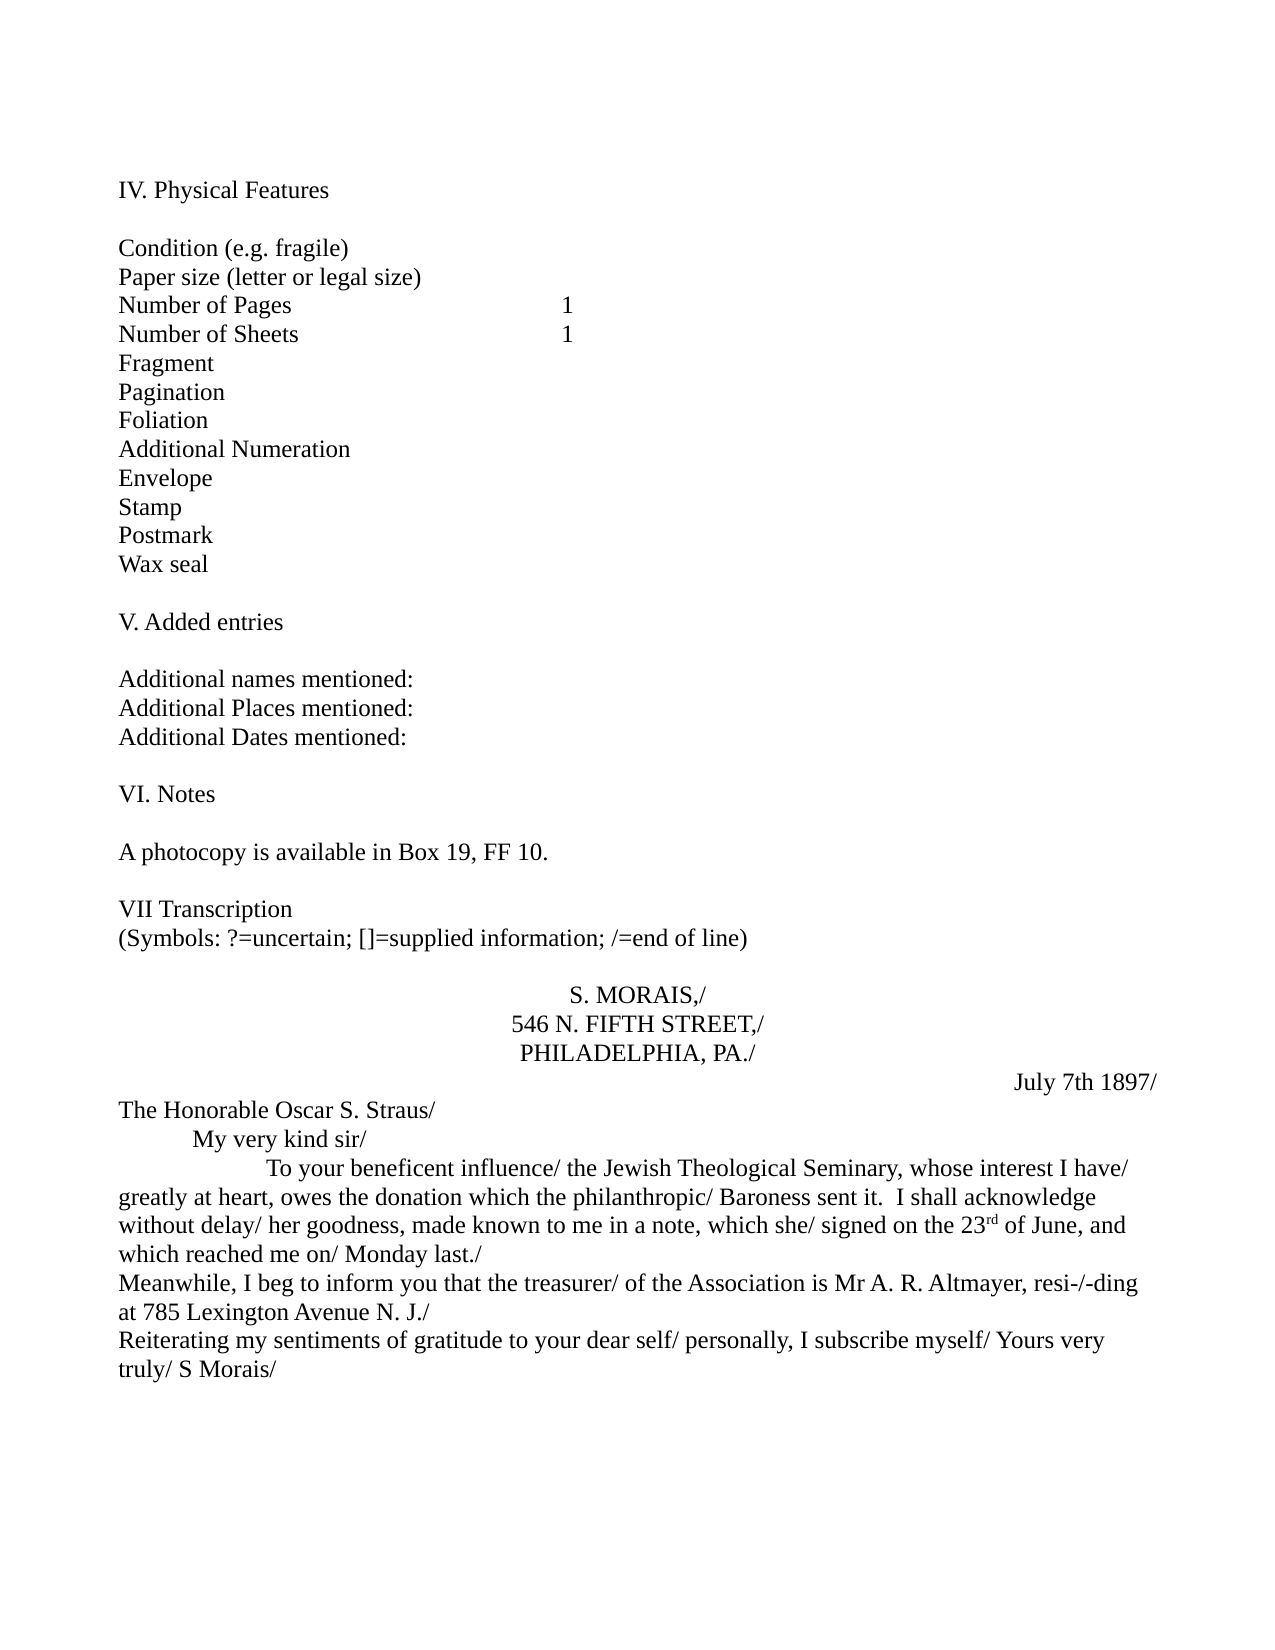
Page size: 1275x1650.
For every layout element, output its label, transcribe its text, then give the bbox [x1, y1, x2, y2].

text Envelope [118, 463, 1157, 492]
text Additional Numeration [118, 434, 1157, 463]
text Number of Sheets 1 [118, 319, 1157, 348]
text VI. Notes [118, 779, 1157, 808]
text Condition (e.g. fragile) [118, 233, 1157, 262]
text Stamp [118, 492, 1157, 521]
text Additional names mentioned: [118, 664, 1157, 693]
text My very kind sir/ [118, 1124, 1157, 1153]
text V. Added entries [118, 607, 1157, 636]
text July 7th 1897/ [118, 1067, 1157, 1096]
text VII Transcription [118, 894, 1157, 923]
text Fragment [118, 348, 1157, 377]
text Meanwhile, I beg to inform you that the treasurer/ of the Association is Mr A. R. Altmayer, resi-/-ding at 785 Lexington Avenue N. J./ [118, 1268, 1157, 1326]
text The Honorable Oscar S. Straus/ [118, 1096, 1157, 1124]
text (Symbols: ?=uncertain; []=supplied information; /=end of line) [118, 923, 1157, 952]
text 546 N. FIFTH STREET,/ [118, 1009, 1157, 1038]
text Paper size (letter or legal size) [118, 262, 1157, 291]
text Postma rk [118, 521, 1157, 549]
text A photocopy is available in Box 19, FF 10. [118, 837, 1157, 866]
text IV. Physical Features [118, 176, 1157, 204]
text Additional Dates mentioned: [118, 722, 1157, 751]
text Reiterating my sentiments of gratitude to your dear self/ personally, I subscribe myself/ Yours very truly/ S Morais/ [118, 1326, 1157, 1383]
text S. MORAIS,/ [118, 981, 1157, 1009]
text Pagination [118, 377, 1157, 406]
text Foliation [118, 406, 1157, 434]
text Number of Pages 1 [118, 291, 1157, 319]
text Additional Places mentioned: [118, 693, 1157, 722]
text PHILADELPHIA, PA./ [118, 1038, 1157, 1067]
text Wax seal [118, 549, 1157, 578]
text To your beneficent influence/ the Jewish Theological Seminary, whose interest I have/ greatly at heart, owes the donation which the philanthropic/ Baroness sent it. I shall acknowledge without delay/ her goodness, made known to me in a note, which she/ signed on the 23rd of June, and which reached me on/ Monday last./ [118, 1153, 1157, 1268]
